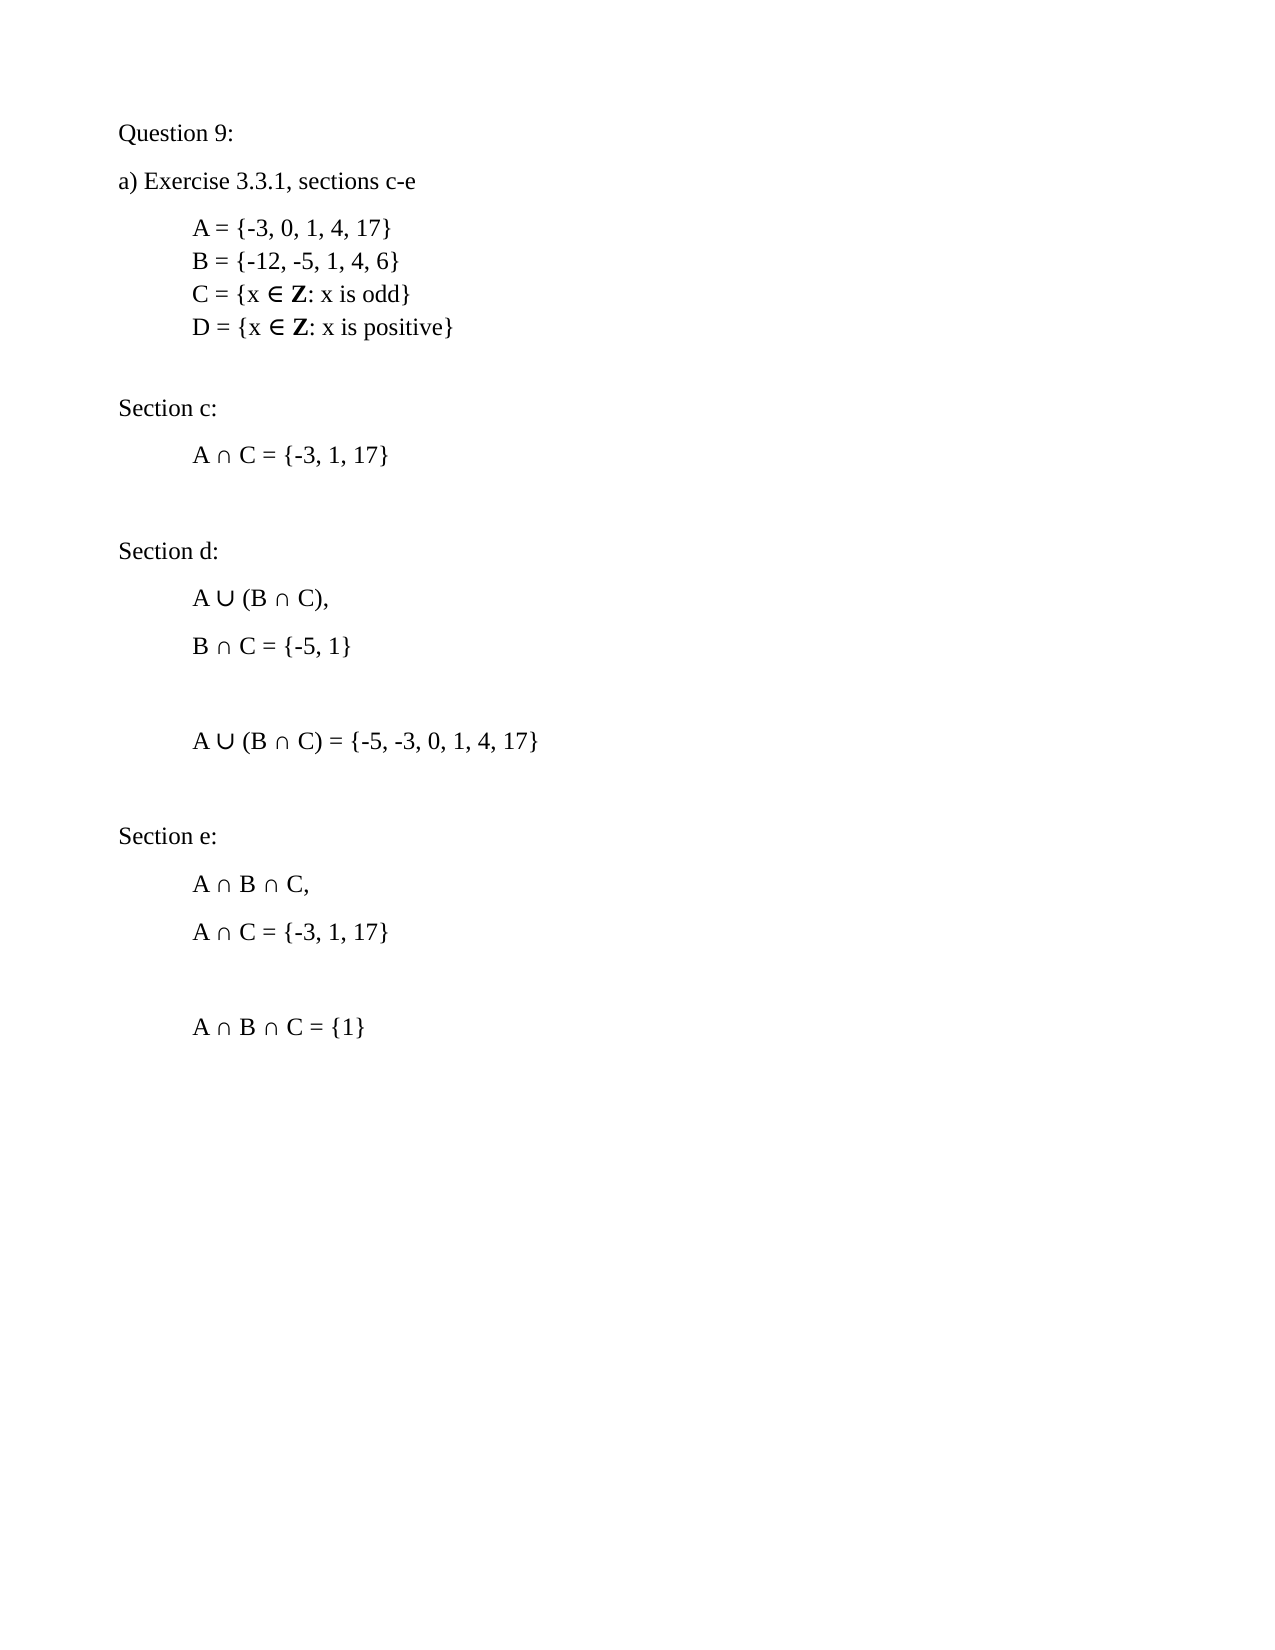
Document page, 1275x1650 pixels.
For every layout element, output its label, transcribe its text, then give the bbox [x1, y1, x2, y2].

text A ∪ (B ∩ C), [118, 583, 1157, 612]
list B = {-12, -5, 1, 4, 6} [162, 246, 1157, 275]
text Section c: [118, 393, 1157, 422]
text A ∩ C = {-3, 1, 17} [118, 917, 1157, 945]
text A ∩ B ∩ C, [118, 869, 1157, 898]
text Section d: [118, 536, 1157, 564]
text B ∩ C = {-5, 1} [118, 631, 1157, 660]
list D = {x ∈ Z: x is positive} [162, 312, 1157, 341]
list C = {x ∈ Z: x is odd} [162, 279, 1157, 308]
text A ∪ (B ∩ C) = {-5, -3, 0, 1, 4, 17} [118, 726, 1157, 755]
text A = {-3, 0, 1, 4, 17} [118, 213, 1157, 242]
text Question 9: [118, 118, 1157, 147]
text A ∩ B ∩ C = {1} [118, 1012, 1157, 1041]
text Section e: [118, 821, 1157, 850]
text A ∩ C = {-3, 1, 17} [118, 441, 1157, 469]
text a) Exercise 3.3.1, sections c-e [118, 166, 1157, 194]
